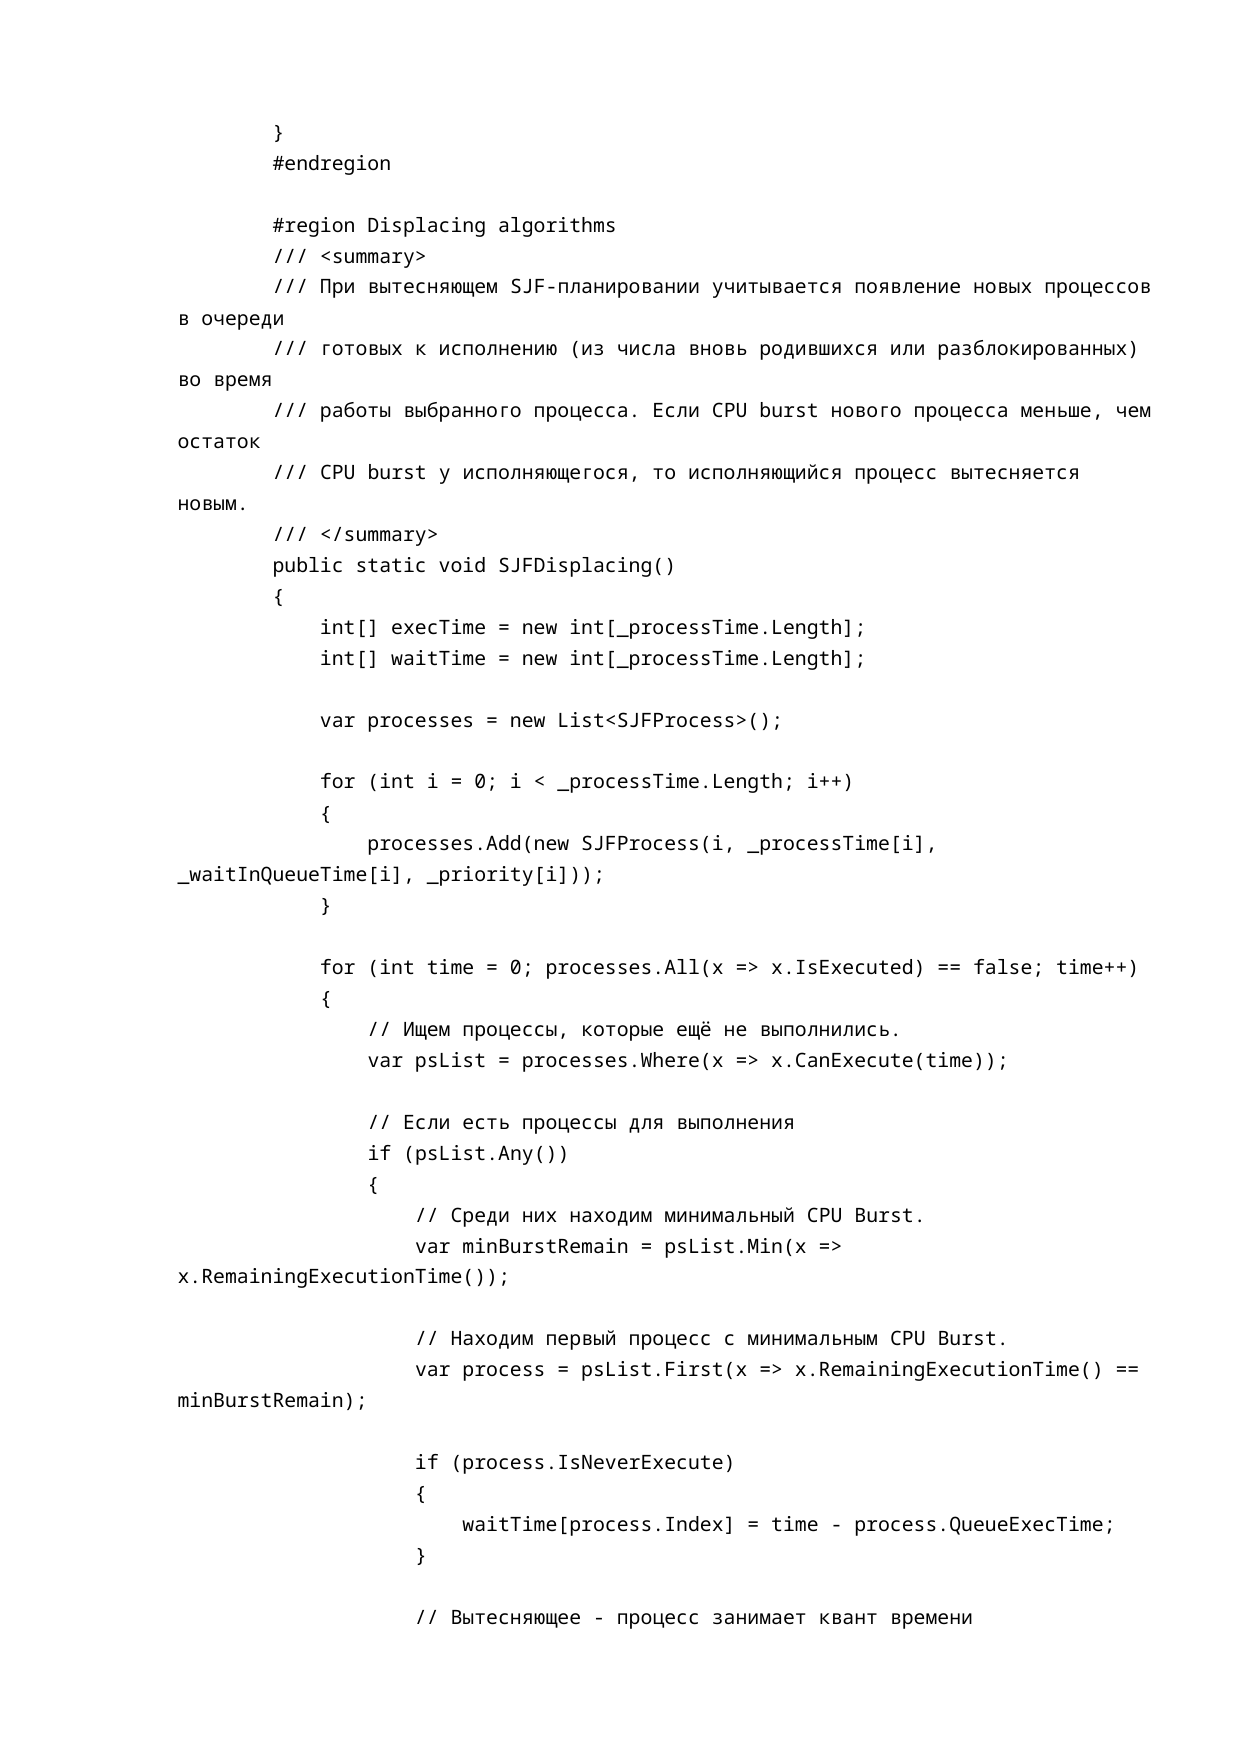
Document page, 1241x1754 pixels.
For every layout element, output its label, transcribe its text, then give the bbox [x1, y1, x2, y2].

text } [177, 118, 1152, 145]
text var process = psList.First(x => x.RemainingExecutionTime() == minBurstRemain); [177, 1356, 1152, 1413]
text // Ищем процессы, которые ещё не выполнились. [177, 1015, 1152, 1042]
text for (int i = 0; i < _processTime.Length; i++) [177, 768, 1152, 795]
text // Если есть процессы для выполнения [177, 1108, 1152, 1135]
text } [177, 892, 1152, 918]
text /// CPU burst у исполняющегося, то исполняющийся процесс вытесняется новым. [177, 458, 1152, 516]
text { [177, 1170, 1152, 1197]
text } [177, 1541, 1152, 1568]
text // Среди них находим минимальный CPU Burst. [177, 1201, 1152, 1228]
text /// работы выбранного процесса. Если CPU burst нового процесса меньше, чем остаток [177, 397, 1152, 454]
text var processes = new List<SJFProcess>(); [177, 706, 1152, 733]
text var minBurstRemain = psList.Min(x => x.RemainingExecutionTime()); [177, 1232, 1152, 1290]
text for (int time = 0; processes.All(x => x.IsExecuted) == false; time++) [177, 953, 1152, 980]
text processes.Add(new SJFProcess(i, _processTime[i], _waitInQueueTime[i], _priority[i])); [177, 830, 1152, 888]
text { [177, 799, 1152, 826]
text /// <summary> [177, 242, 1152, 269]
text waitTime[process.Index] = time - process.QueueExecTime; [177, 1510, 1152, 1537]
text { [177, 984, 1152, 1011]
text // Вытесняющее - процесс занимает квант времени [177, 1603, 1152, 1630]
text { [177, 1479, 1152, 1506]
text /// </summary> [177, 520, 1152, 547]
text if (process.IsNeverExecute) [177, 1448, 1152, 1475]
text int[] waitTime = new int[_processTime.Length]; [177, 644, 1152, 671]
text /// При вытесняющем SJF-планировании учитывается появление новых процессов в очереди [177, 273, 1152, 331]
text #endregion [177, 149, 1152, 176]
text if (psList.Any()) [177, 1139, 1152, 1166]
text // Находим первый процесс с минимальным CPU Burst. [177, 1325, 1152, 1352]
text public static void SJFDisplacing() [177, 551, 1152, 578]
text { [177, 582, 1152, 609]
text #region Displacing algorithms [177, 211, 1152, 238]
text var psList = processes.Where(x => x.CanExecute(time)); [177, 1046, 1152, 1073]
text int[] execTime = new int[_processTime.Length]; [177, 613, 1152, 640]
text /// готовых к исполнению (из числа вновь родившихся или разблокированных) во время [177, 335, 1152, 393]
